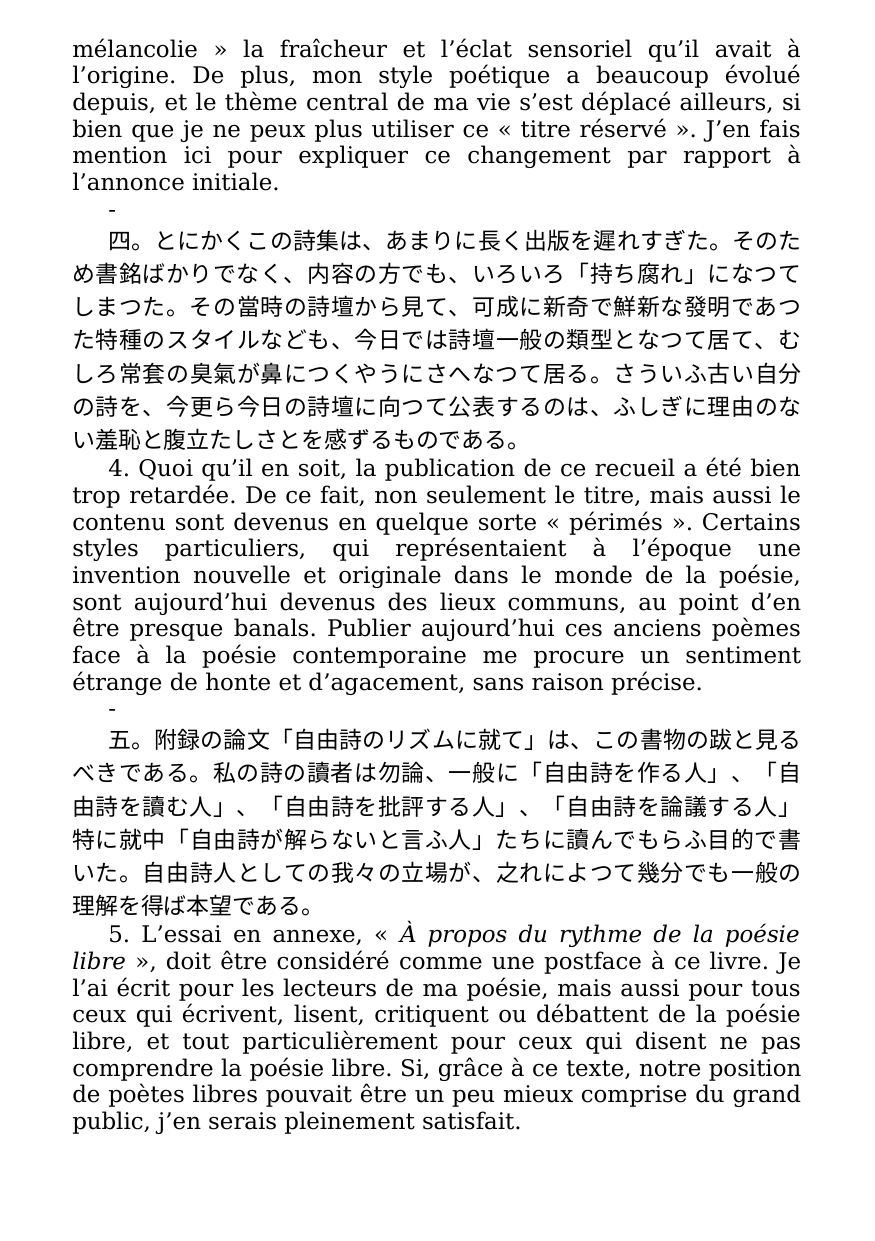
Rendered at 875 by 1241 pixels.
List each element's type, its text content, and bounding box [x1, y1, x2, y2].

text - [72, 196, 802, 223]
text mélancolie » la fraîcheur et l’éclat sensoriel qu’il avait à l’origine. De plus, mon style poétique a beaucoup évolué depuis, et le thème central de ma vie s’est déplacé ailleurs, si bien que je ne peux plus utiliser ce « titre réservé ». J’en fais mention ici pour expliquer ce changement par rapport à l’annonce initiale. [72, 36, 802, 196]
text 4. Quoi qu’il en soit, la publication de ce recueil a été bien trop retardée. De ce fait, non seulement le titre, mais aussi le contenu sont devenus en quelque sorte « périmés ». Certains styles particuliers, qui représentaient à l’époque une invention nouvelle et originale dans le monde de la poésie, sont aujourd’hui devenus des lieux communs, au point d’en être presque banals. Publier aujourd’hui ces anciens poèmes face à la poésie contemporaine me procure un sentiment étrange de honte et d’agacement, sans raison précise. [72, 455, 802, 695]
text - [72, 695, 802, 722]
text 五。附録の論文「自由詩のリズムに就て」は、この書物の跋と見るべきである。私の詩の讀者は勿論、一般に「自由詩を作る人」、「自由詩を讀む人」、「自由詩を批評する人」、「自由詩を論議する人」特に就中「自由詩が解らないと言ふ人」たちに讀んでもらふ目的で書いた。自由詩人としての我々の立場が、之れによつて幾分でも一般の理解を得ば本望である。 [72, 722, 802, 921]
text 5. L’essai en annexe, « À propos du rythme de la poésie libre », doit être considéré comme une postface à ce livre. Je l’ai écrit pour les lecteurs de ma poésie, mais aussi pour tous ceux qui écrivent, lisent, critiquent ou débattent de la poésie libre, et tout particulièrement pour ceux qui disent ne pas comprendre la poésie libre. Si, grâce à ce texte, notre position de poètes libres pouvait être un peu mieux comprise du grand public, j’en serais pleinement satisfait. [72, 921, 802, 1135]
text 四。とにかくこの詩集は、あまりに長く出版を遲れすぎた。そのため書銘ばかりでなく、内容の方でも、いろいろ「持ち腐れ」になつてしまつた。その當時の詩壇から見て、可成に新奇で鮮新な發明であつた特種のスタイルなども、今日では詩壇一般の類型となつて居て、むしろ常套の臭氣が鼻につくやうにさへなつて居る。さういふ古い自分の詩を、今更ら今日の詩壇に向つて公表するのは、ふしぎに理由のない羞恥と腹立たしさとを感ずるものである。 [72, 223, 802, 455]
